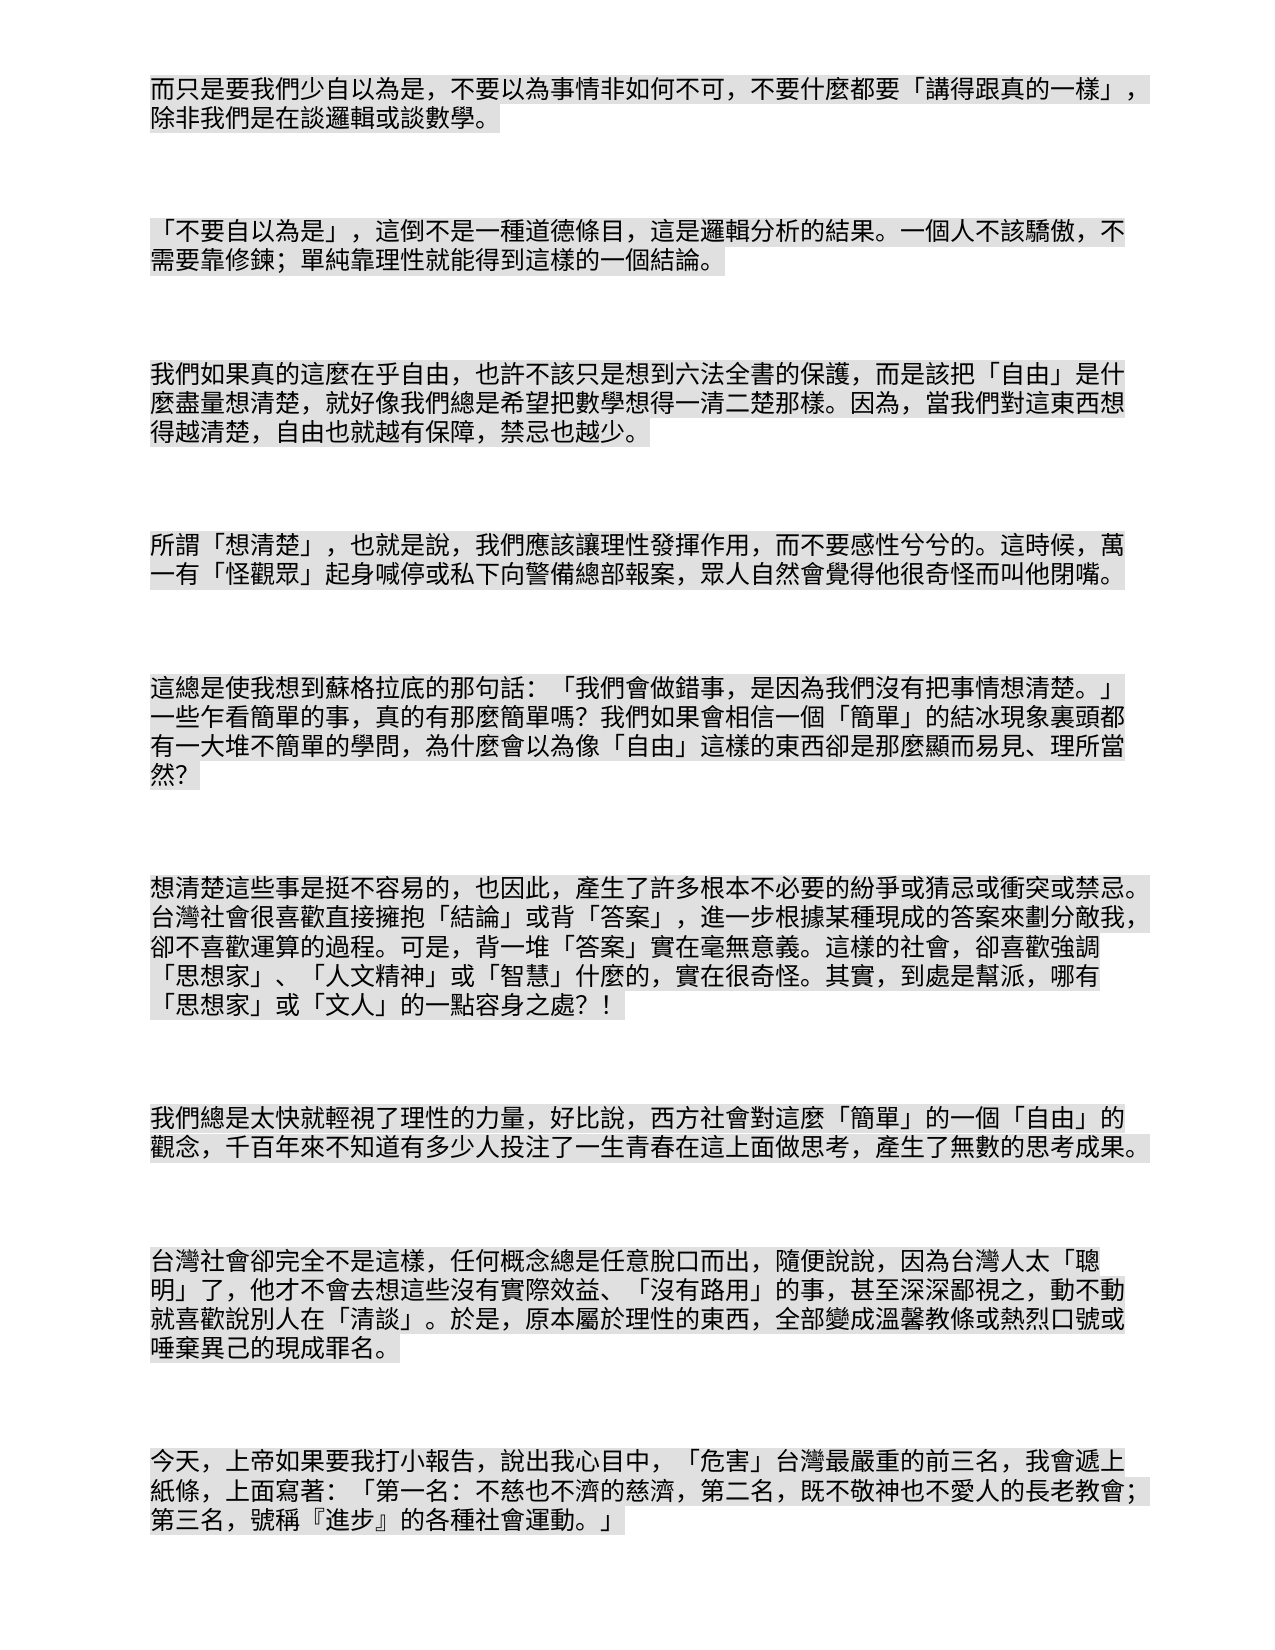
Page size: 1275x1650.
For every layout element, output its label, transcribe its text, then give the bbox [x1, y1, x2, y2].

text 好像越說越複雜，不過也沒辦法，因為它本來就很複雜。這樣的複雜，不是要叫我們閉嘴，而只是要我們少自以為是，不要以為事情非如何不可，不要什麼都要「講得跟真的一樣」，除非我們是在談邏輯或談數學。 [150, 75, 1125, 133]
text 我們如果真的這麼在乎自由，也許不該只是想到六法全書的保護，而是該把「自由」是什麼盡量想清楚，就好像我們總是希望把數學想得一清二楚那樣。因為，當我們對這東西想得越清楚，自由也就越有保障，禁忌也越少。 [150, 360, 1125, 447]
text 今天，上帝如果要我打小報告，說出我心目中，「危害」台灣最嚴重的前三名，我會遞上紙條，上面寫著：「第一名：不慈也不濟的慈濟，第二名，既不敬神也不愛人的長老教會；第三名，號稱『進步』的各種社會運動。」 [150, 1447, 1125, 1535]
text 我們總是太快就輕視了理性的力量，好比說，西方社會對這麼「簡單」的一個「自由」的觀念，千百年來不知道有多少人投注了一生青春在這上面做思考，產生了無數的思考成果。 [150, 1104, 1125, 1163]
text 想清楚這些事是挺不容易的，也因此，產生了許多根本不必要的紛爭或猜忌或衝突或禁忌。台灣社會很喜歡直接擁抱「結論」或背「答案」，進一步根據某種現成的答案來劃分敵我，卻不喜歡運算的過程。可是，背一堆「答案」實在毫無意義。這樣的社會，卻喜歡強調「思想家」、「人文精神」或「智慧」什麼的，實在很奇怪。其實，到處是幫派，哪有「思想家」或「文人」的一點容身之處？！ [150, 874, 1125, 1020]
text 這總是使我想到蘇格拉底的那句話：「我們會做錯事，是因為我們沒有把事情想清楚。」一些乍看簡單的事，真的有那麼簡單嗎？我們如果會相信一個「簡單」的結冰現象裏頭都有一大堆不簡單的學問，為什麼會以為像「自由」這樣的東西卻是那麼顯而易見、理所當然？ [150, 674, 1125, 790]
text 台灣社會卻完全不是這樣，任何概念總是任意脫口而出，隨便說說，因為台灣人太「聰明」了，他才不會去想這些沒有實際效益、「沒有路用」的事，甚至深深鄙視之，動不動就喜歡說別人在「清談」。於是，原本屬於理性的東西，全部變成溫馨教條或熱烈口號或唾棄異己的現成罪名。 [150, 1247, 1125, 1363]
text 「不要自以為是」，這倒不是一種道德條目，這是邏輯分析的結果。一個人不該驕傲，不需要靠修鍊；單純靠理性就能得到這樣的一個結論。 [150, 217, 1125, 276]
text 所謂「想清楚」，也就是說，我們應該讓理性發揮作用，而不要感性兮兮的。這時候，萬一有「怪觀眾」起身喊停或私下向警備總部報案，眾人自然會覺得他很奇怪而叫他閉嘴。 [150, 531, 1125, 590]
